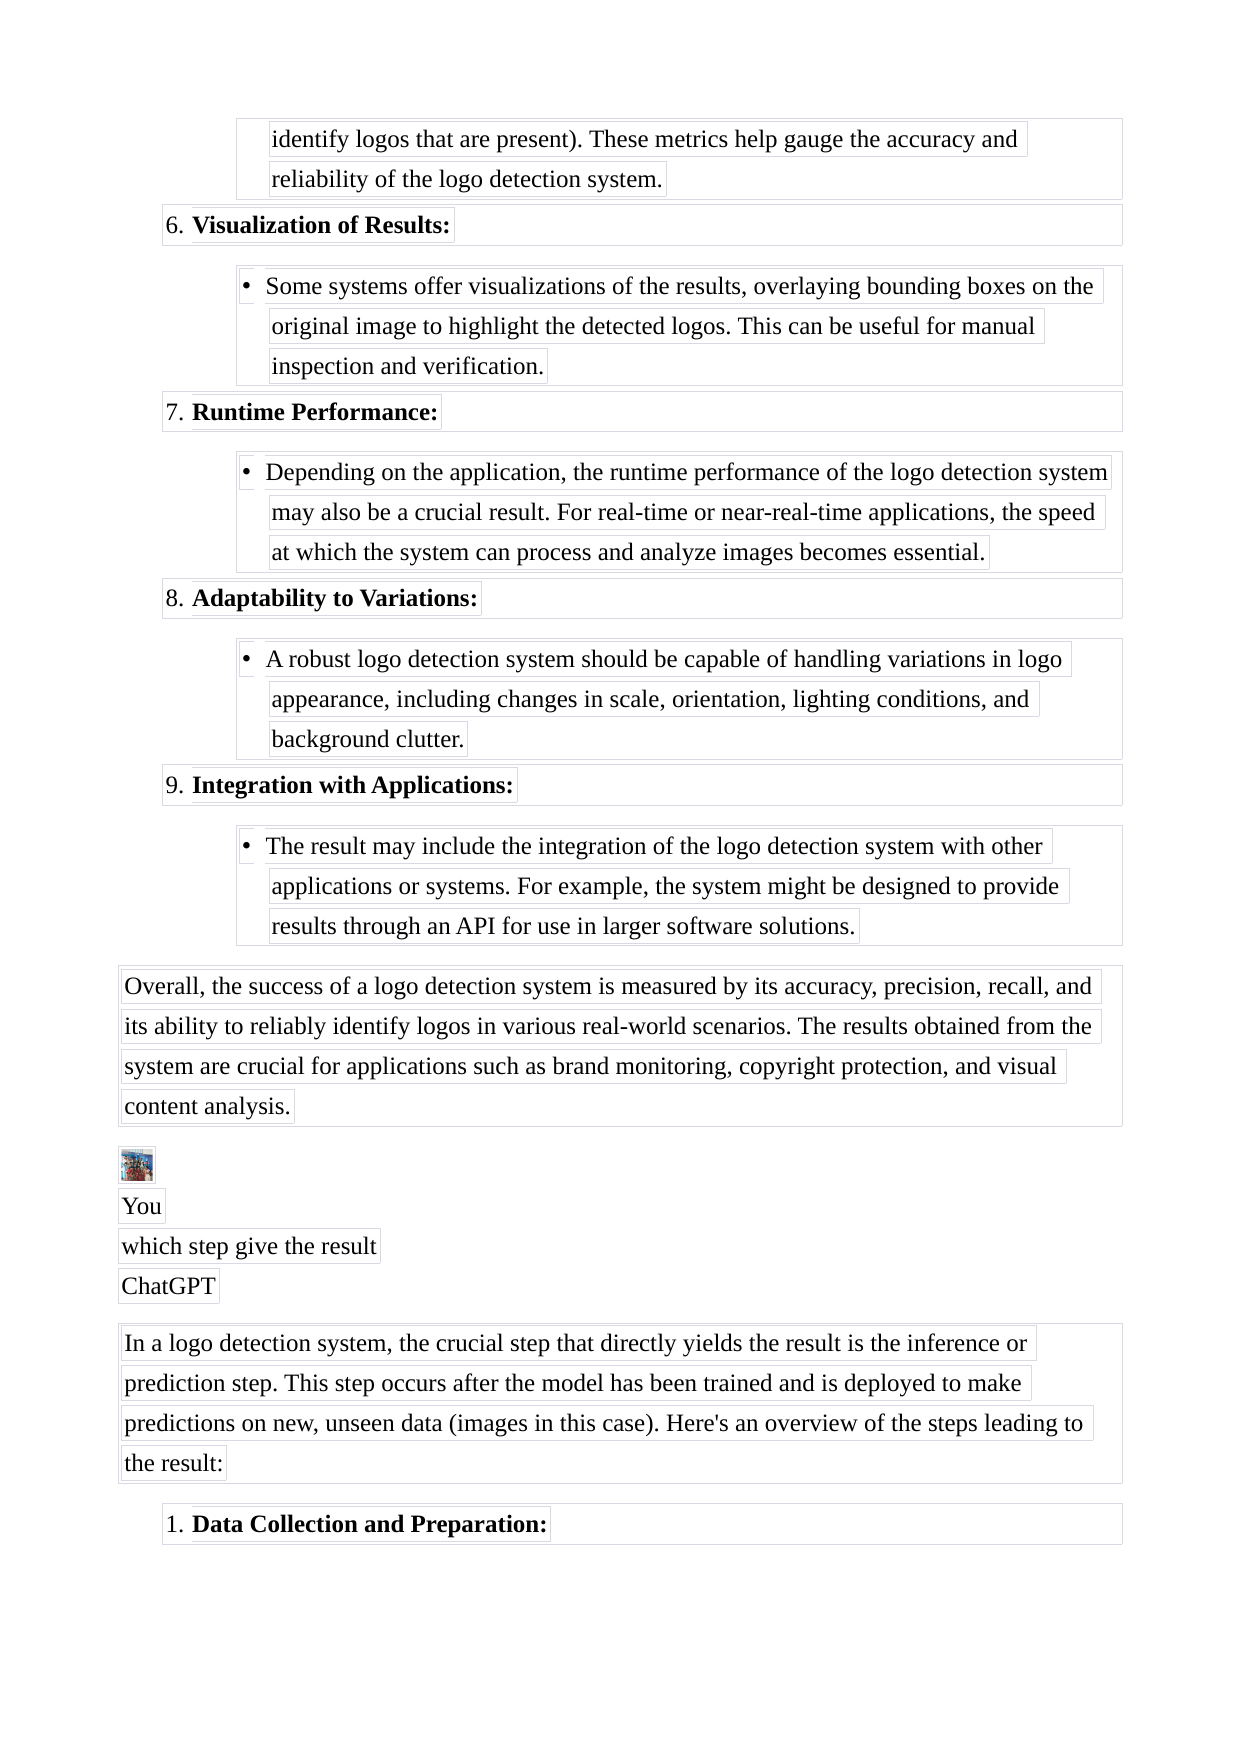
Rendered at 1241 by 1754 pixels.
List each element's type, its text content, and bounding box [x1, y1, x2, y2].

text which step give the result [119, 1229, 380, 1263]
list Visualization of Results: [163, 205, 1122, 245]
text [166, 1188, 1122, 1223]
text [381, 1228, 1122, 1263]
list Some systems offer visualizations of the results, overlaying bounding boxes on the original image to highlight the detected logos. This can be useful for manual inspection and verification. [237, 266, 1122, 385]
list identify logos that are present). These metrics help gauge the accuracy and reliability of the logo detection system. [237, 119, 1122, 199]
list Integration with Applications: [163, 765, 1122, 805]
text In a logo detection system, the crucial step that directly yields the result is the inference or prediction step. This step occurs after the model has been trained and is deployed to make predictions on new, unseen data (images in this case). Here's an overview of the steps leading to the result: [119, 1324, 1122, 1483]
picture [121, 1149, 153, 1181]
list Runtime Performance: [163, 392, 1122, 431]
list The result may include the integration of the logo detection system with other applications or systems. For example, the system might be designed to provide results through an API for use in larger software solutions. [237, 826, 1122, 945]
text You [119, 1189, 165, 1223]
text Overall, the success of a logo detection system is measured by its accuracy, precision, recall, and its ability to reliably identify logos in various real-world scenarios. The results obtained from the system are crucial for applications such as brand monitoring, copyright protection, and visual content analysis. [119, 966, 1122, 1126]
text ChatGPT [119, 1269, 219, 1303]
list A robust logo detection system should be capable of handling variations in logo appearance, including changes in scale, orientation, lighting conditions, and background clutter. [237, 639, 1122, 759]
list Depending on the application, the runtime performance of the logo detection system may also be a crucial result. For real-time or near-real-time applications, the speed at which the system can process and analyze images becomes essential. [237, 452, 1122, 572]
list Data Collection and Preparation: [163, 1504, 1122, 1544]
list Adaptability to Variations: [163, 579, 1122, 618]
text [220, 1268, 1122, 1303]
